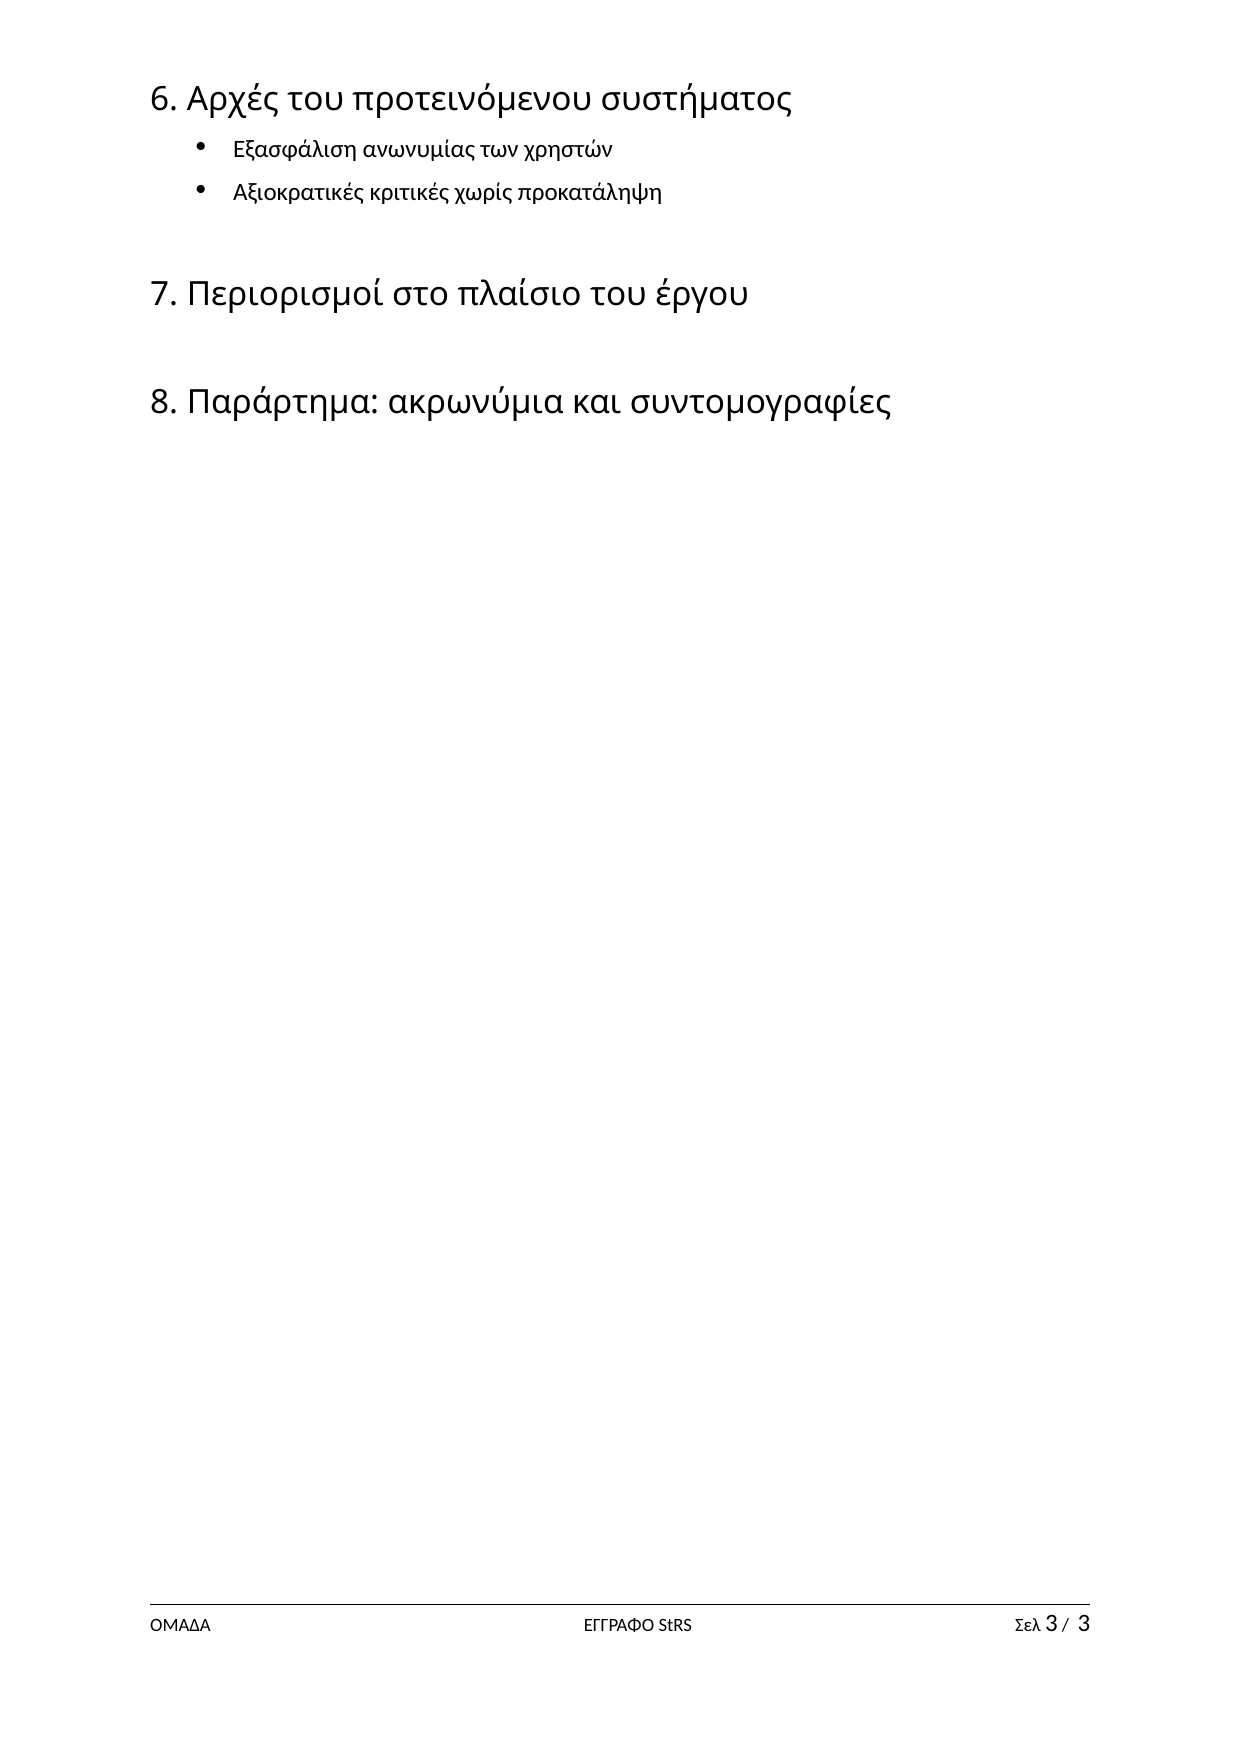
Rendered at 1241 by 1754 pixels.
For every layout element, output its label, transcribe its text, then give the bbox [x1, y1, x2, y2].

subtitle 7. Περιορισμοί στο πλαίσιο του έργου [150, 270, 1090, 315]
text 6. Αρχές του προτεινόμενου συστήματος [150, 75, 1090, 120]
subtitle 8. Παράρτημα: ακρωνύμια και συντομογραφίες [150, 378, 1090, 423]
list Αξιοκρατικές κριτικές χωρίς προκατάληψη [195, 176, 1090, 207]
list Εξασφάλιση ανωνυμίας των χρηστών [195, 133, 1090, 164]
